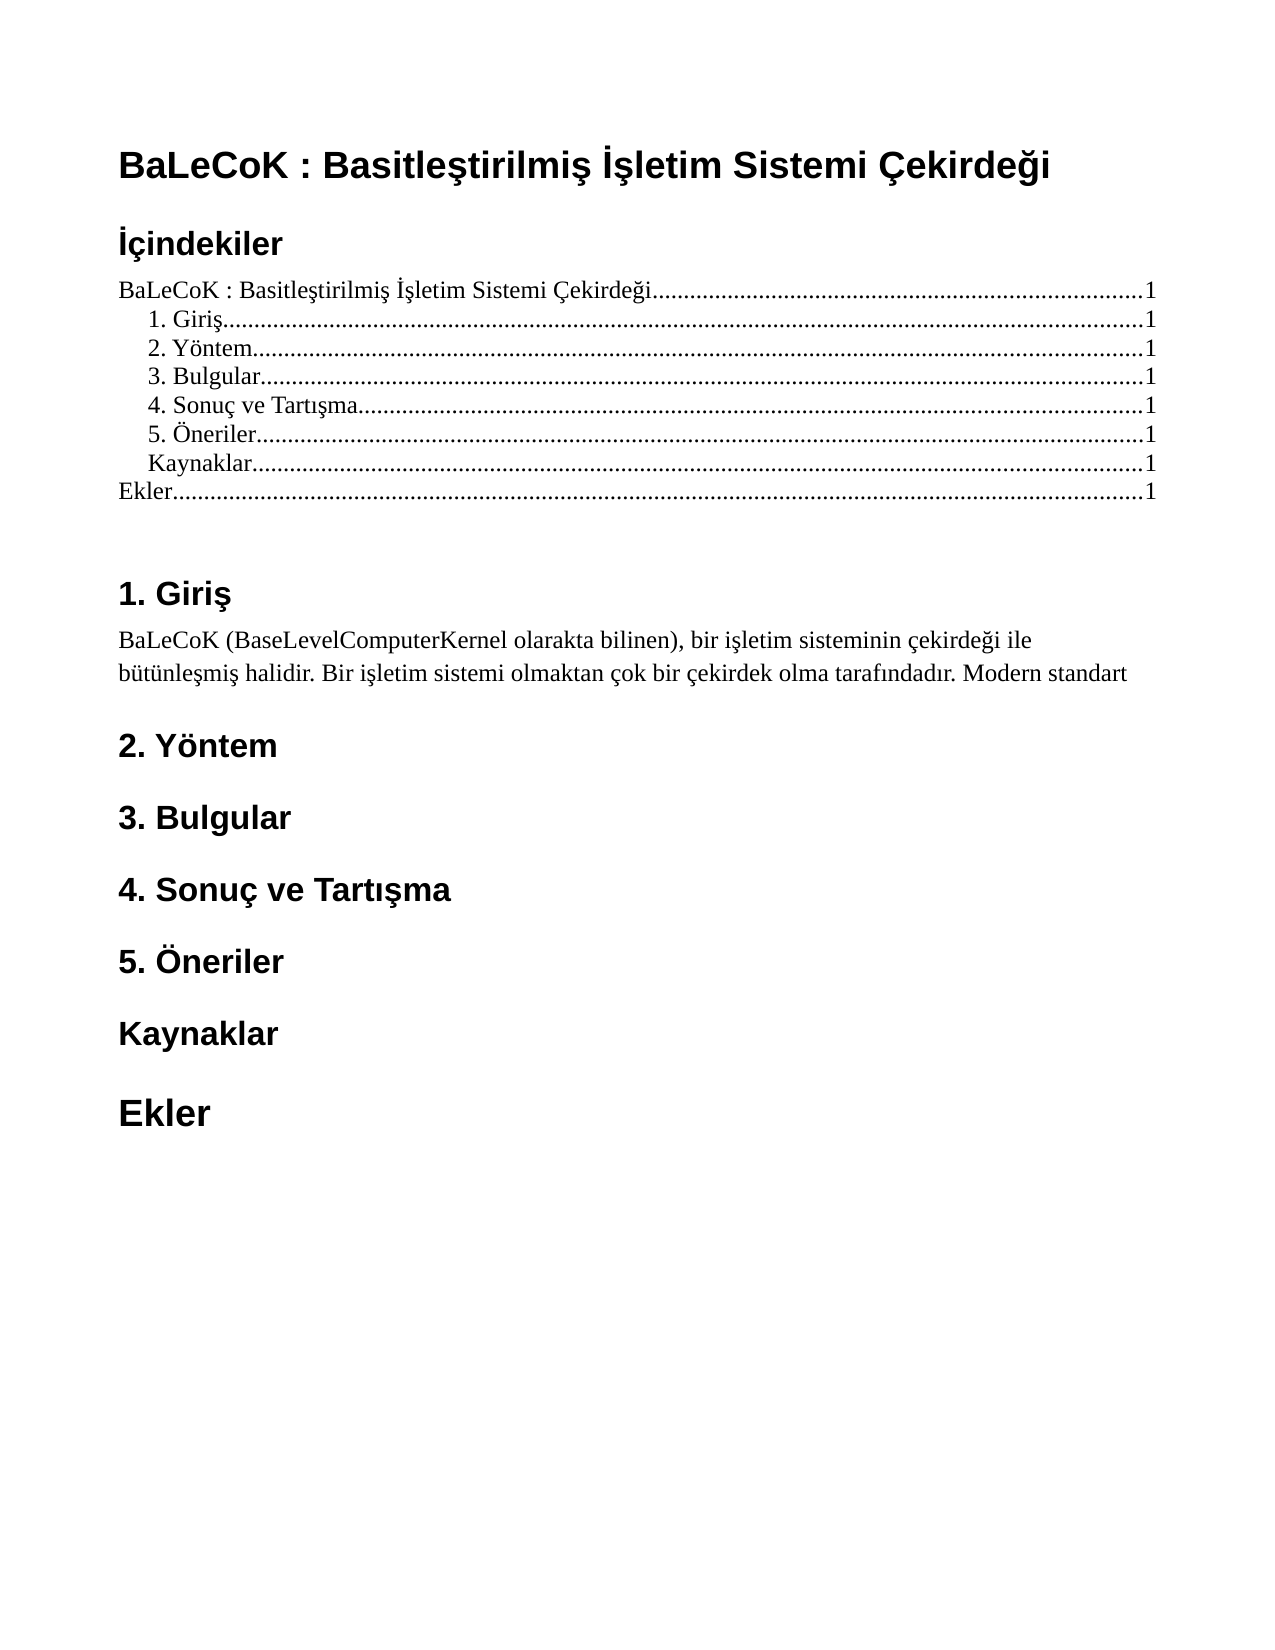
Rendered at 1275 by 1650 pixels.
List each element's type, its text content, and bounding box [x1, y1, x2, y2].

subtitle İçindekiler [118, 224, 1157, 263]
subtitle 2. Yöntem [118, 726, 1157, 765]
text 1. Giriş 1 [148, 304, 1157, 333]
subtitle Kaynaklar [118, 1014, 1157, 1053]
text BaLeCoK (BaseLevelComputerKernel olarakta bilinen), bir işletim sisteminin çekirdeği ile bütünleşmiş halidir. Bir işletim sistemi olmaktan çok bir çekirdek olma tarafındadır. Modern standart [118, 625, 1157, 687]
text 2. Yöntem 1 [148, 333, 1157, 361]
subtitle 3. Bulgular [118, 798, 1157, 837]
text BaLeCoK : Basitleştirilmiş İşletim Sistemi Çekirdeği 1 [118, 275, 1157, 304]
subtitle 4. Sonuç ve Tartışma [118, 870, 1157, 909]
subtitle Ekler [118, 1090, 1157, 1134]
subtitle BaLeCoK : Basitleştirilmiş İşletim Sistemi Çekirdeği [118, 143, 1157, 187]
text 3. Bulgular 1 [148, 361, 1157, 390]
text Ekler 1 [118, 476, 1157, 505]
subtitle 1. Giriş [118, 574, 1157, 612]
subtitle 5. Öneriler [118, 942, 1157, 981]
text 5. Öneriler 1 [148, 419, 1157, 448]
text Kaynaklar 1 [148, 448, 1157, 476]
text 4. Sonuç ve Tartışma 1 [148, 390, 1157, 419]
